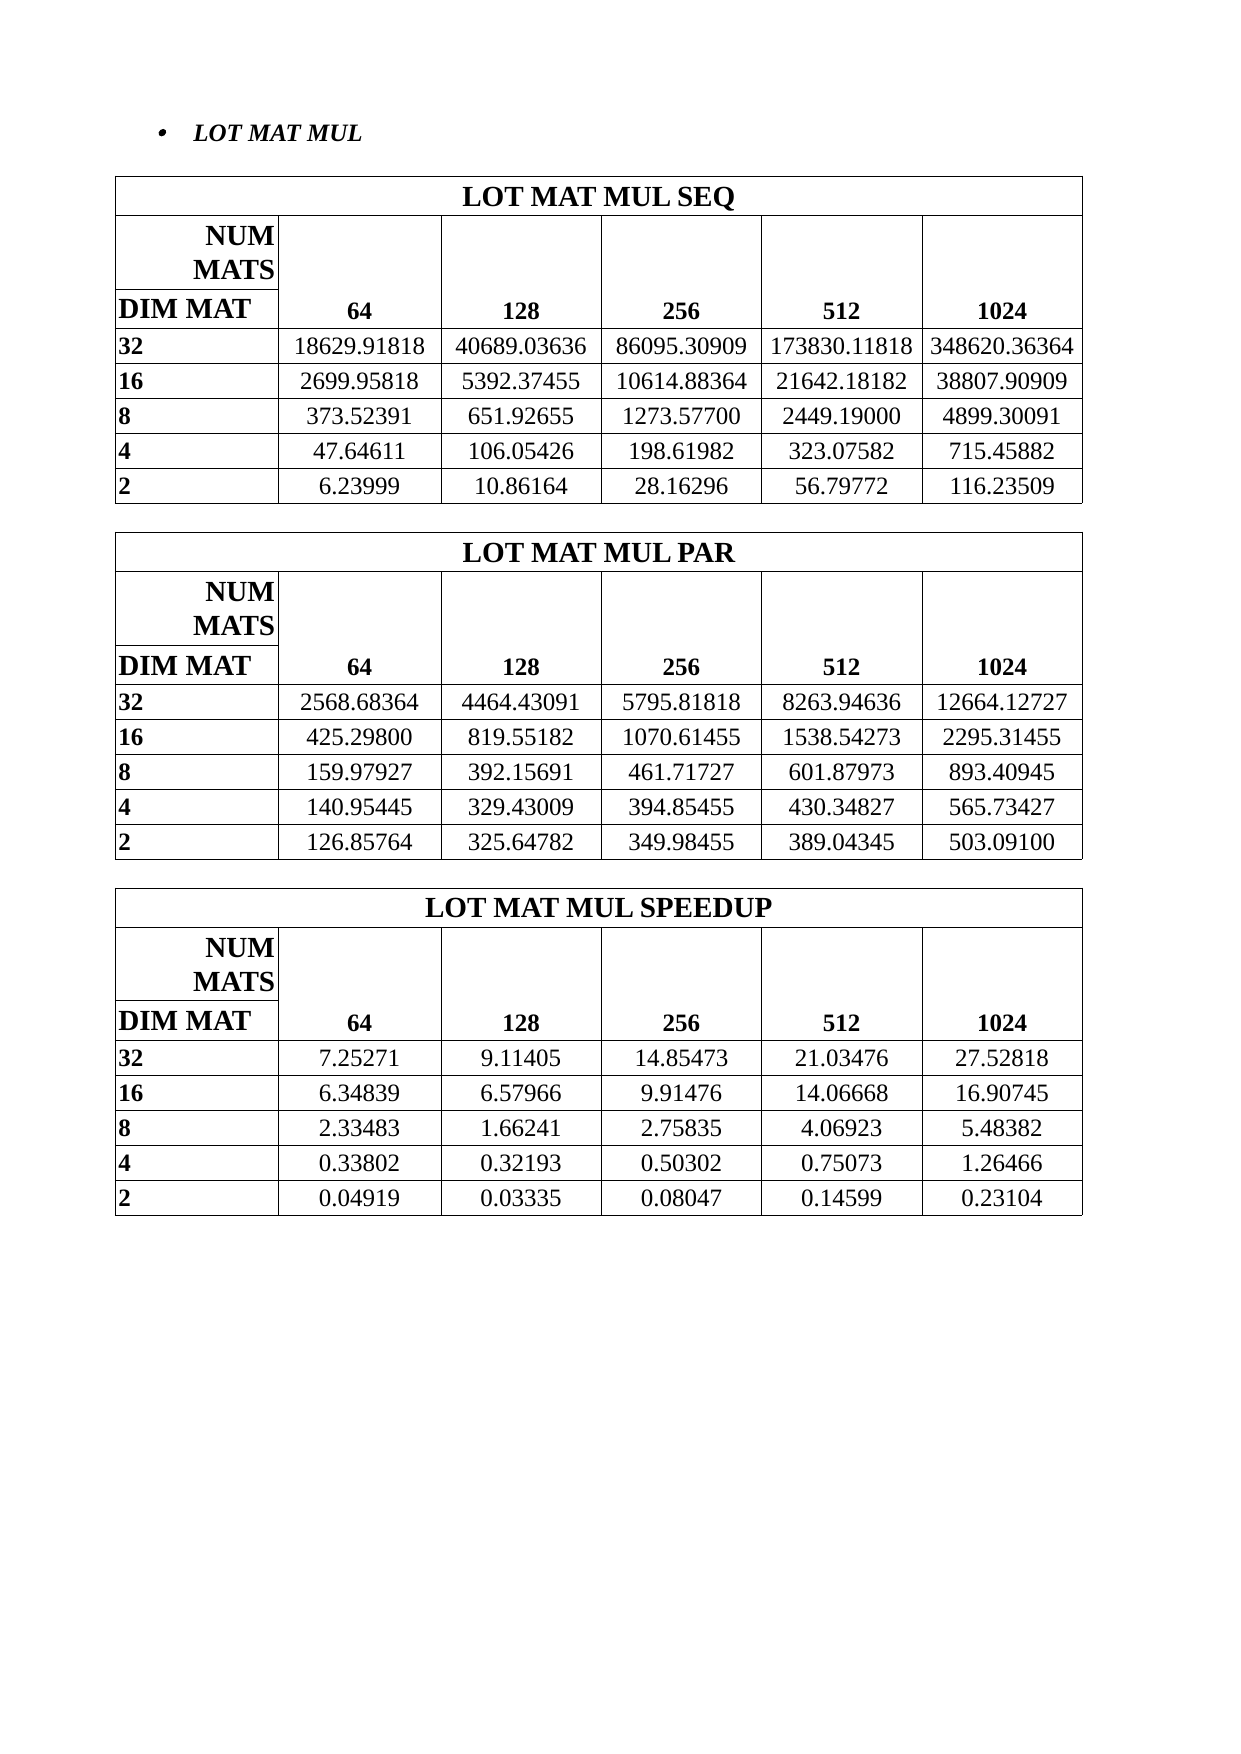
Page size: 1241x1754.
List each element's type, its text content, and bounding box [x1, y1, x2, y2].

table_cell 6.23999 [279, 469, 441, 503]
table_cell 4 [116, 434, 278, 468]
table_cell 0.75073 [762, 1146, 922, 1180]
table_cell 28.16296 [602, 469, 761, 503]
table_cell 0.04919 [279, 1181, 441, 1214]
table_cell 0.23104 [923, 1181, 1082, 1214]
table_cell 128 [442, 216, 601, 328]
table_cell 503.09100 [923, 825, 1082, 859]
table_cell 392.15691 [442, 755, 601, 789]
table_cell 64 [279, 572, 441, 684]
table_cell 32 [116, 329, 278, 363]
table_cell 32 [116, 1041, 278, 1075]
table_cell 651.92655 [442, 399, 601, 433]
table_cell 256 [602, 572, 761, 684]
table_cell 461.71727 [602, 755, 761, 789]
table_cell 106.05426 [442, 434, 601, 468]
table_cell 0.32193 [442, 1146, 601, 1180]
table_cell 2295.31455 [923, 720, 1082, 754]
table_cell 715.45882 [923, 434, 1082, 468]
table_cell 64 [279, 216, 441, 328]
table_cell 140.95445 [279, 790, 441, 824]
table_cell 1538.54273 [762, 720, 922, 754]
table_cell 2.33483 [279, 1111, 441, 1145]
table_cell 5392.37455 [442, 364, 601, 398]
table_cell 159.97927 [279, 755, 441, 789]
table_cell 6.57966 [442, 1076, 601, 1110]
table_cell 512 [762, 216, 922, 328]
table_cell 16 [116, 1076, 278, 1110]
table_cell DIM MAT [116, 1001, 278, 1040]
table_cell 14.06668 [762, 1076, 922, 1110]
table_cell 18629.91818 [279, 329, 441, 363]
table_cell 8 [116, 399, 278, 433]
table_cell 173830.11818 [762, 329, 922, 363]
table_cell 512 [762, 928, 922, 1040]
table_cell DIM MAT [116, 646, 278, 684]
table_cell 2 [116, 1181, 278, 1214]
table_cell 16 [116, 364, 278, 398]
table_cell 128 [442, 928, 601, 1040]
table_cell 9.11405 [442, 1041, 601, 1075]
table_cell 329.43009 [442, 790, 601, 824]
table_cell 819.55182 [442, 720, 601, 754]
table_cell 1024 [923, 572, 1082, 684]
table_cell 0.14599 [762, 1181, 922, 1214]
table_cell 565.73427 [923, 790, 1082, 824]
table_cell 1024 [923, 216, 1082, 328]
table_cell 198.61982 [602, 434, 761, 468]
table_cell 32 [116, 685, 278, 719]
table_cell 325.64782 [442, 825, 601, 859]
table_cell 2 [116, 825, 278, 859]
table_cell 0.03335 [442, 1181, 601, 1214]
table_header LOT MAT MUL SPEEDUP [116, 889, 1082, 927]
table_cell 86095.30909 [602, 329, 761, 363]
table_cell DIM MAT [116, 290, 278, 328]
table_cell 10.86164 [442, 469, 601, 503]
table_header LOT MAT MUL SEQ [116, 177, 1082, 215]
table_cell 601.87973 [762, 755, 922, 789]
list LOT MAT MUL [156, 118, 1122, 147]
table_cell 348620.36364 [923, 329, 1082, 363]
table_cell 1.26466 [923, 1146, 1082, 1180]
table_cell 0.50302 [602, 1146, 761, 1180]
table_cell 4.06923 [762, 1111, 922, 1145]
table_cell 16 [116, 720, 278, 754]
table_cell 430.34827 [762, 790, 922, 824]
table_cell 126.85764 [279, 825, 441, 859]
table_cell 10614.88364 [602, 364, 761, 398]
table_cell 27.52818 [923, 1041, 1082, 1075]
table_cell 8 [116, 755, 278, 789]
table_cell NUM MATS [116, 216, 278, 288]
table_cell NUM MATS [116, 928, 278, 1000]
table_cell 1070.61455 [602, 720, 761, 754]
table_cell 2699.95818 [279, 364, 441, 398]
table_cell 1024 [923, 928, 1082, 1040]
table_cell 2 [116, 469, 278, 503]
table_cell 0.08047 [602, 1181, 761, 1214]
table_header LOT MAT MUL PAR [116, 533, 1082, 571]
table_cell 4 [116, 790, 278, 824]
table_cell 116.23509 [923, 469, 1082, 503]
table_cell 40689.03636 [442, 329, 601, 363]
table_cell 64 [279, 928, 441, 1040]
table_cell 512 [762, 572, 922, 684]
table_cell 323.07582 [762, 434, 922, 468]
table_cell 4464.43091 [442, 685, 601, 719]
table_cell 47.64611 [279, 434, 441, 468]
table_cell 5795.81818 [602, 685, 761, 719]
table_cell 893.40945 [923, 755, 1082, 789]
table_cell 12664.12727 [923, 685, 1082, 719]
table_cell 16.90745 [923, 1076, 1082, 1110]
table_cell 38807.90909 [923, 364, 1082, 398]
table_cell 128 [442, 572, 601, 684]
table_cell 1.66241 [442, 1111, 601, 1145]
table_cell 4899.30091 [923, 399, 1082, 433]
table_cell 2449.19000 [762, 399, 922, 433]
table_cell 21642.18182 [762, 364, 922, 398]
table_cell 389.04345 [762, 825, 922, 859]
table_cell NUM MATS [116, 572, 278, 644]
table_cell 8263.94636 [762, 685, 922, 719]
table_cell 256 [602, 216, 761, 328]
table_cell 8 [116, 1111, 278, 1145]
table_cell 373.52391 [279, 399, 441, 433]
table_cell 9.91476 [602, 1076, 761, 1110]
table_cell 256 [602, 928, 761, 1040]
table_cell 4 [116, 1146, 278, 1180]
table_cell 394.85455 [602, 790, 761, 824]
table_cell 0.33802 [279, 1146, 441, 1180]
table_cell 1273.57700 [602, 399, 761, 433]
table_cell 2.75835 [602, 1111, 761, 1145]
table_cell 5.48382 [923, 1111, 1082, 1145]
table_cell 2568.68364 [279, 685, 441, 719]
table_cell 7.25271 [279, 1041, 441, 1075]
table_cell 14.85473 [602, 1041, 761, 1075]
table_cell 6.34839 [279, 1076, 441, 1110]
table_cell 21.03476 [762, 1041, 922, 1075]
table_cell 425.29800 [279, 720, 441, 754]
table_cell 349.98455 [602, 825, 761, 859]
table_cell 56.79772 [762, 469, 922, 503]
